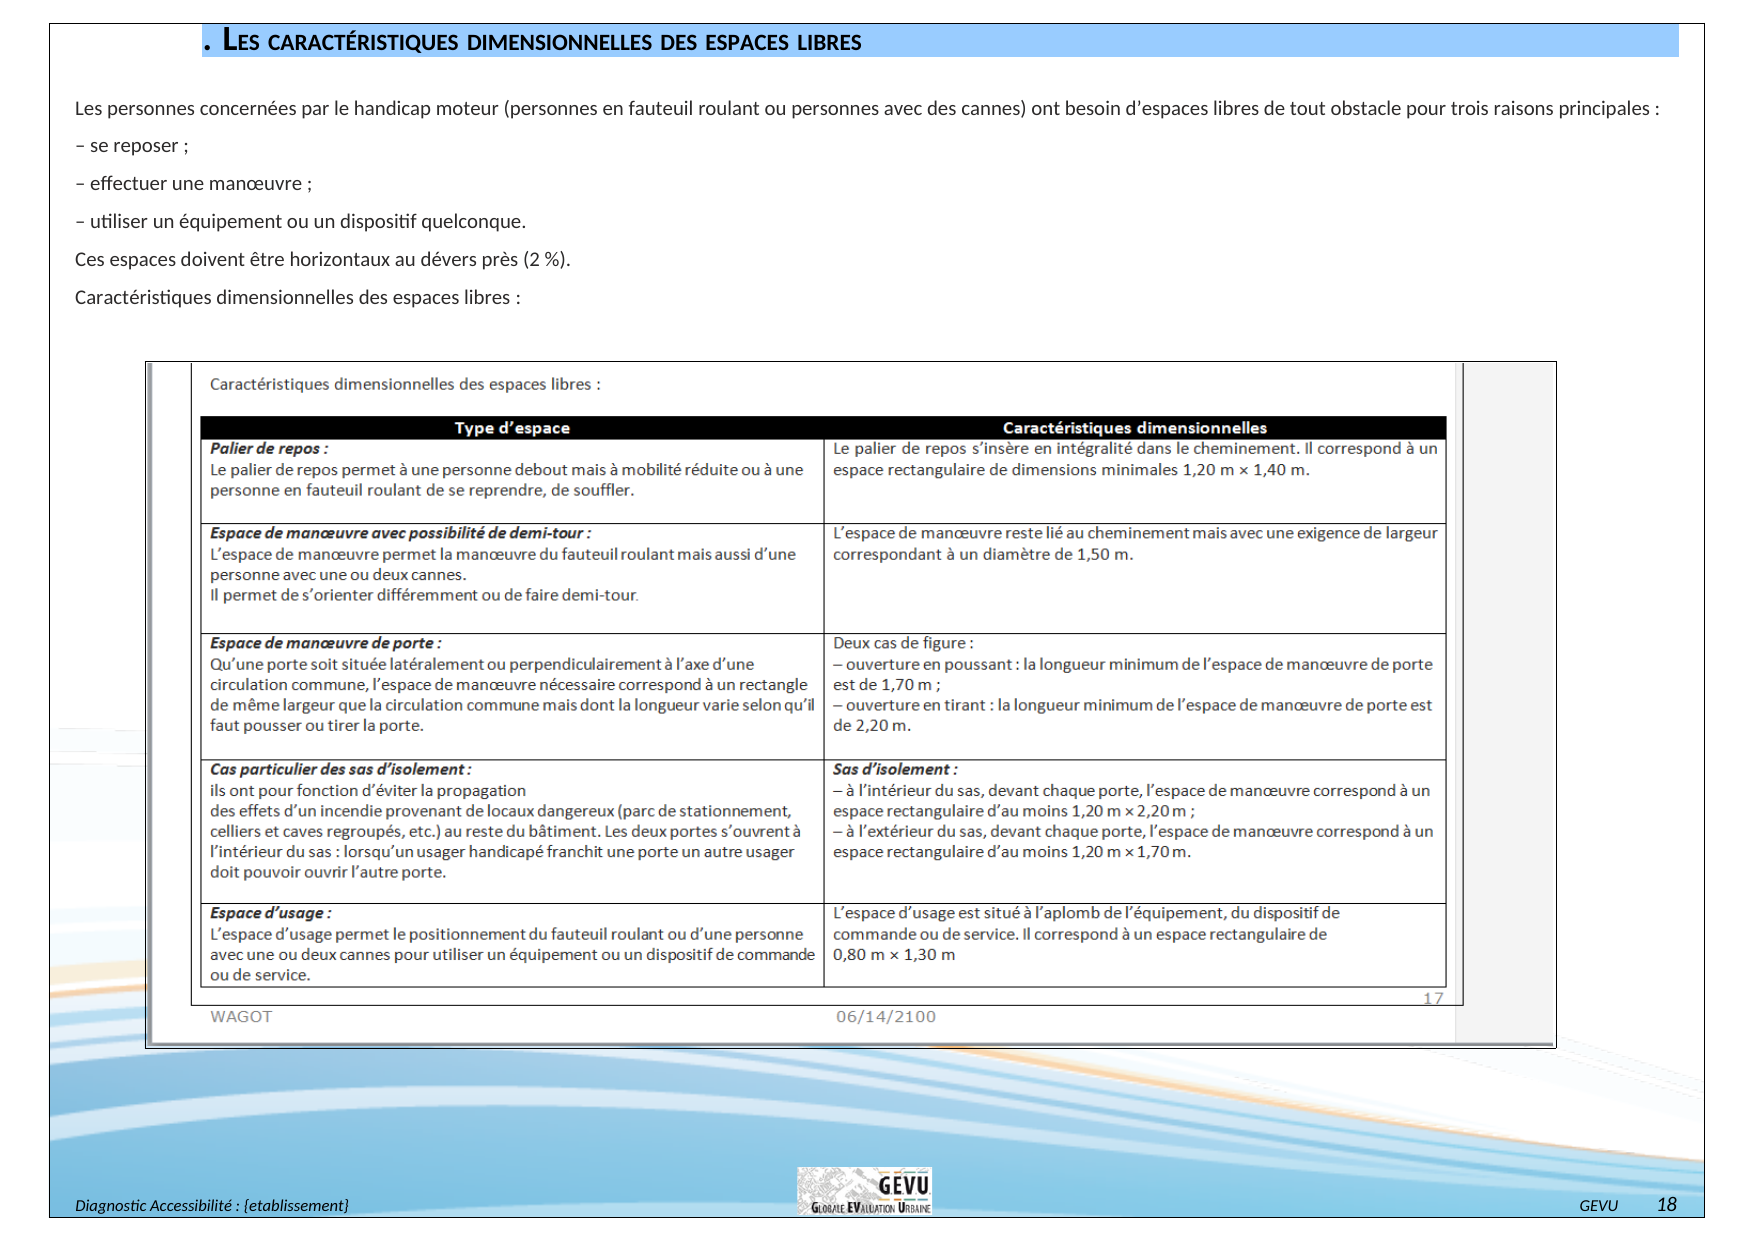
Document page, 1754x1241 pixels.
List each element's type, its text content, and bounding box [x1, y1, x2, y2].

subtitle Les caractéristiques dimensionnelles des espaces libres [202, 24, 1679, 57]
picture [476, 1049, 1277, 1217]
text – effectuer une manœuvre ; [75, 171, 1679, 196]
text Caractéristiques dimensionnelles des espaces libres : [75, 284, 1679, 310]
picture [147, 363, 1553, 1048]
text – utiliser un équipement ou un dispositif quelconque. [75, 208, 1679, 234]
text – se reposer ; [75, 133, 1679, 158]
text Les personnes concernées par le handicap moteur (personnes en fauteuil roulant ou personnes avec des cannes) ont besoin d’espaces libres de tout obstacle pour trois raisons principales : [75, 95, 1679, 120]
text Ces espaces doivent être horizontaux au dévers près (2 %). [75, 246, 1679, 272]
